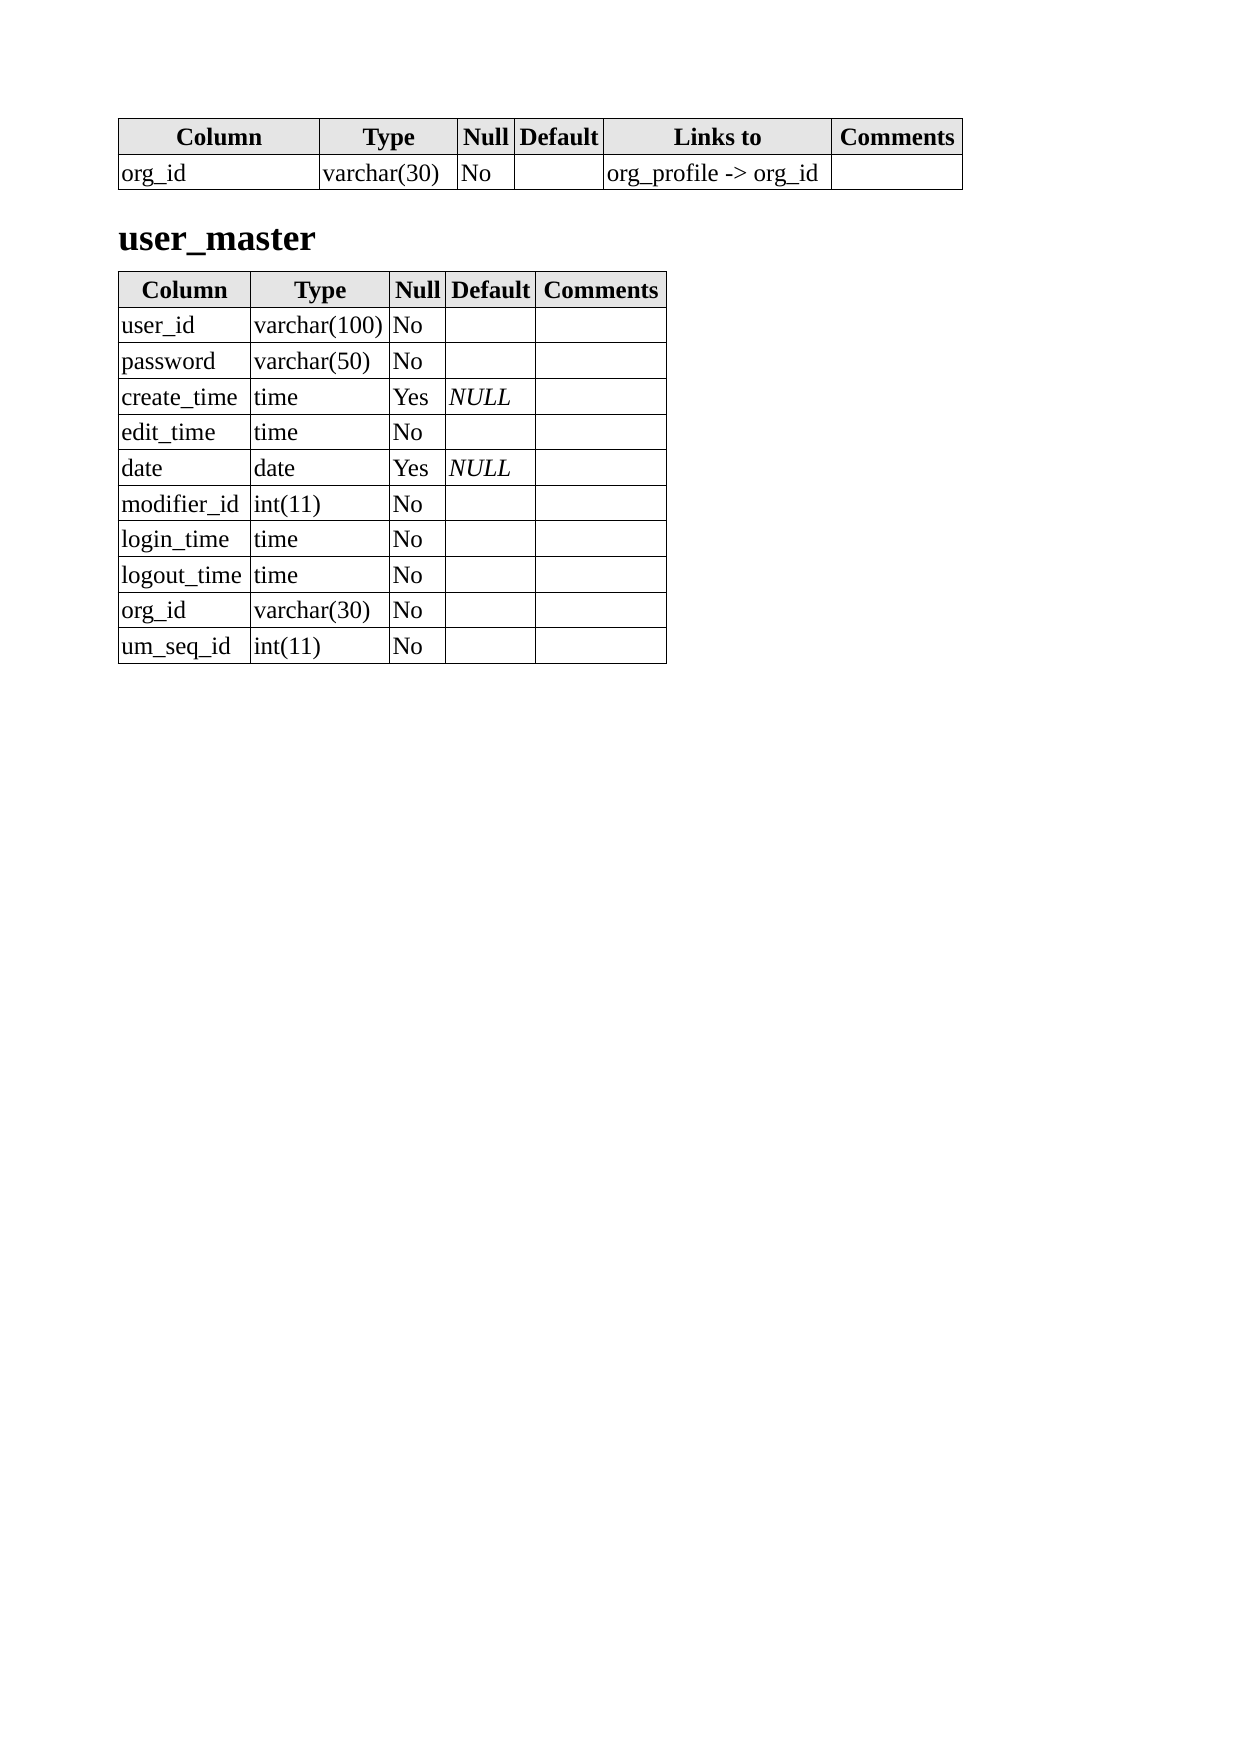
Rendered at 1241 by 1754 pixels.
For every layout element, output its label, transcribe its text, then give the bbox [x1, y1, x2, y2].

table_cell time [251, 557, 389, 592]
table_cell um_seq_id [119, 628, 250, 663]
table_cell create_time [119, 379, 250, 413]
table_cell password [119, 343, 250, 378]
table_cell date [119, 450, 250, 485]
table_cell org_id [119, 155, 319, 189]
table_cell time [251, 415, 389, 449]
table_header Type [251, 272, 389, 307]
table_cell [446, 557, 535, 592]
table_cell [536, 450, 666, 485]
table_cell [536, 308, 666, 342]
table_cell org_profile -> org_id [604, 155, 831, 189]
table_cell [446, 486, 535, 520]
table_cell time [251, 521, 389, 556]
table_cell login_time [119, 521, 250, 556]
table_cell [536, 557, 666, 592]
table_header Type [320, 119, 457, 154]
table_cell varchar(30) [251, 593, 389, 627]
table_cell No [390, 415, 445, 449]
table_cell [446, 593, 535, 627]
table_cell [536, 593, 666, 627]
table_header Default [515, 119, 603, 154]
table_header Comments [832, 119, 962, 154]
table_cell varchar(50) [251, 343, 389, 378]
table_cell varchar(100) [251, 308, 389, 342]
table_header Default [446, 272, 535, 307]
table_cell No [390, 557, 445, 592]
table_cell [536, 521, 666, 556]
table_header Comments [536, 272, 666, 307]
subtitle user_master [118, 215, 1122, 258]
table_cell No [390, 628, 445, 663]
table_cell No [390, 593, 445, 627]
table_cell int(11) [251, 486, 389, 520]
table_cell [832, 155, 962, 189]
table_cell date [251, 450, 389, 485]
table_cell [536, 379, 666, 413]
table_cell modifier_id [119, 486, 250, 520]
table_cell [536, 486, 666, 520]
table_cell [446, 415, 535, 449]
table_cell Yes [390, 379, 445, 413]
table_cell No [390, 308, 445, 342]
table_header Null [458, 119, 514, 154]
table_header Column [119, 272, 250, 307]
table_cell int(11) [251, 628, 389, 663]
table_cell NULL [446, 379, 535, 413]
table_cell No [390, 521, 445, 556]
table_cell [446, 308, 535, 342]
table_cell time [251, 379, 389, 413]
table_cell Yes [390, 450, 445, 485]
table_cell [446, 628, 535, 663]
table_cell user_id [119, 308, 250, 342]
table_header Column [119, 119, 319, 154]
table_cell No [458, 155, 514, 189]
table_cell [536, 415, 666, 449]
table_cell NULL [446, 450, 535, 485]
table_cell No [390, 343, 445, 378]
table_cell edit_time [119, 415, 250, 449]
table_header Null [390, 272, 445, 307]
table_cell [446, 343, 535, 378]
table_cell logout_time [119, 557, 250, 592]
table_cell [536, 628, 666, 663]
table_cell varchar(30) [320, 155, 457, 189]
table_cell [446, 521, 535, 556]
table_cell [536, 343, 666, 378]
table_header Links to [604, 119, 831, 154]
table_cell [515, 155, 603, 189]
table_cell No [390, 486, 445, 520]
table_cell org_id [119, 593, 250, 627]
